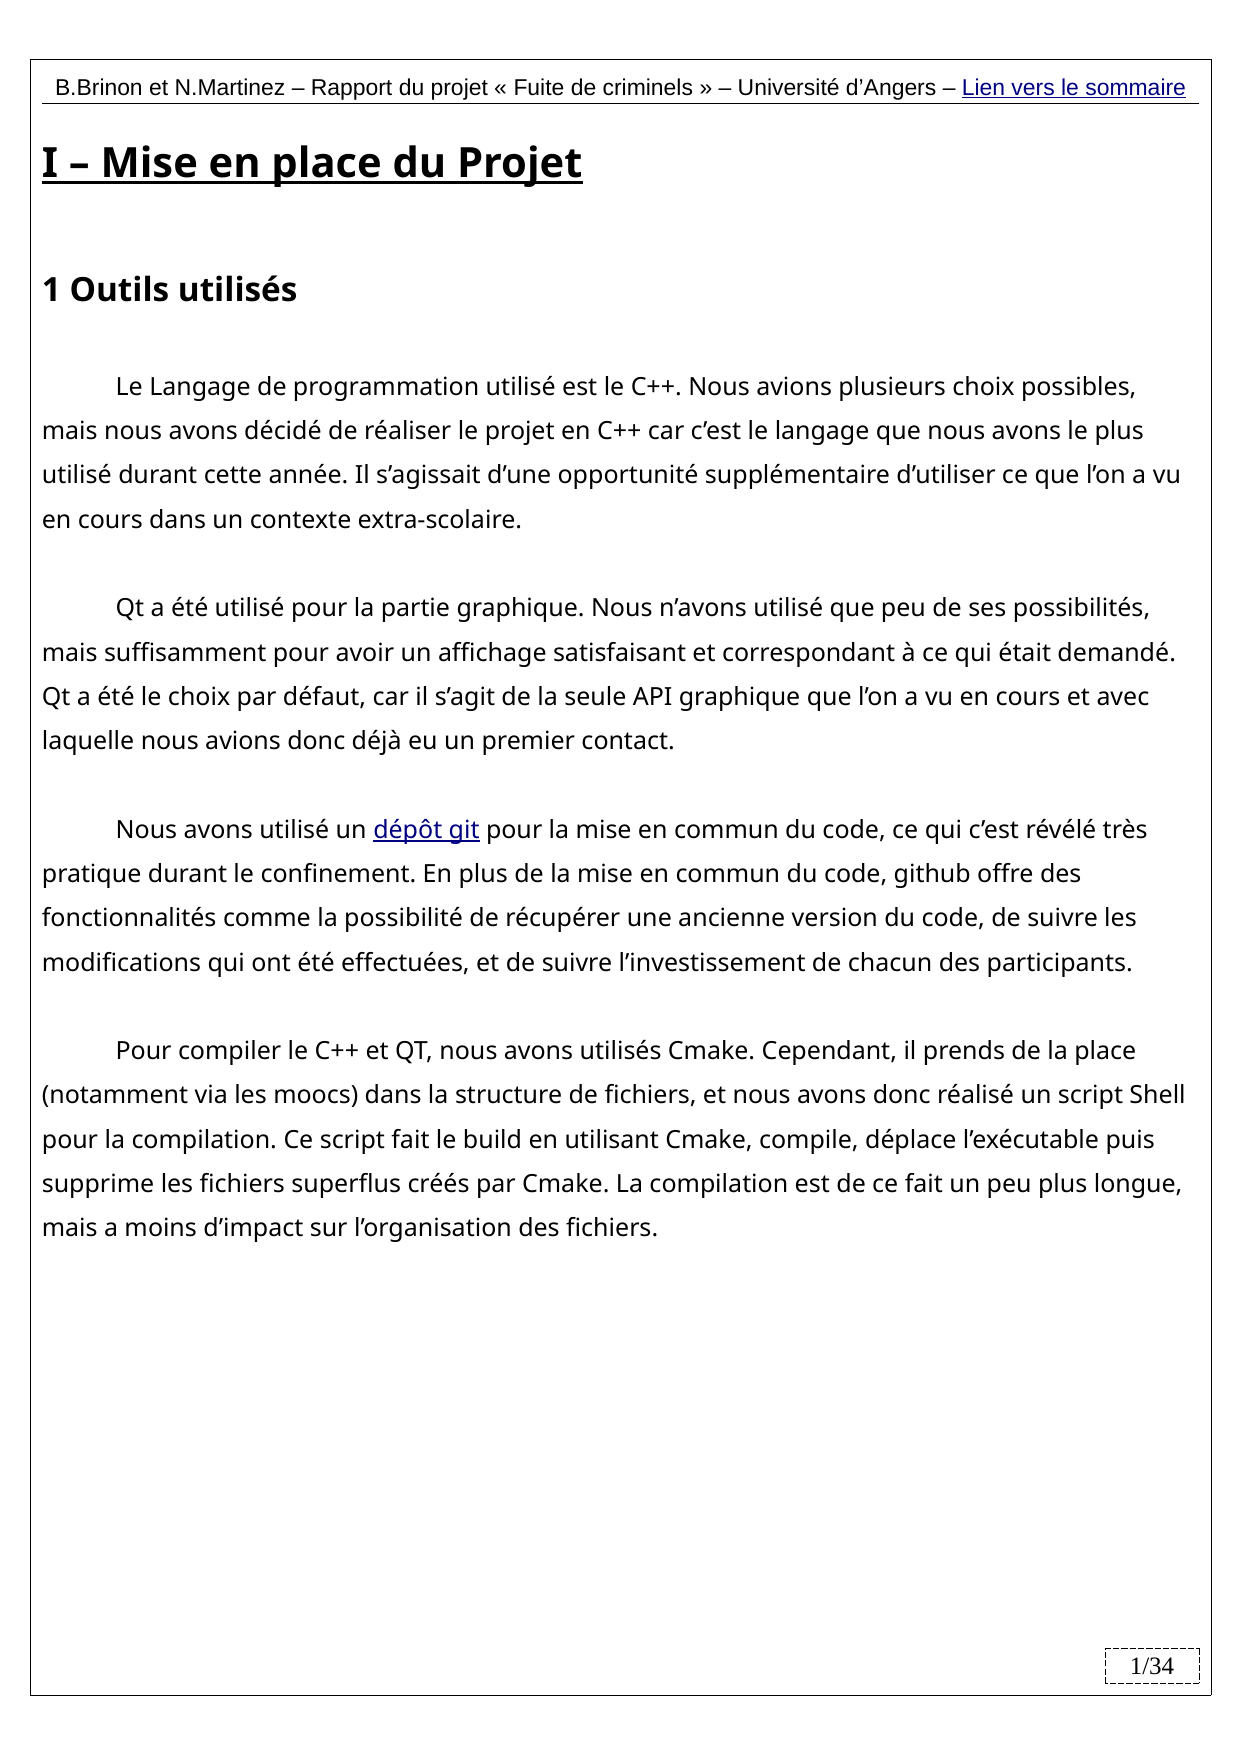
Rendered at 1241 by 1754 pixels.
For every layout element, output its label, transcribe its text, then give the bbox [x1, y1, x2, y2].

text I – Mise en place du Projet [42, 133, 1199, 189]
text Pour compiler le C++ et QT, nous avons utilisés Cmake. Cependant, il prends de la place (notamment via les moocs) dans la structure de fichiers, et nous avons donc réalisé un script Shell pour la compilation. Ce script fait le build en utilisant Cmake, compile, déplace l’exécutable puis supprime les fichiers superflus créés par Cmake. La compilation est de ce fait un peu plus longue, mais a moins d’impact sur l’organisation des fichiers. [42, 1033, 1199, 1244]
text 1 Outils utilisés [42, 265, 1199, 311]
text Qt a été utilisé pour la partie graphique. Nous n’avons utilisé que peu de ses possibilités, mais suffisamment pour avoir un affichage satisfaisant et correspondant à ce qui était demandé. Qt a été le choix par défaut, car il s’agit de la seule API graphique que l’on a vu en cours et avec laquelle nous avions donc déjà eu un premier contact. [42, 590, 1199, 757]
text Le Langage de programmation utilisé est le C++. Nous avions plusieurs choix possibles, mais nous avons décidé de réaliser le projet en C++ car c’est le langage que nous avons le plus utilisé durant cette année. Il s’agissait d’une opportunité supplémentaire d’utiliser ce que l’on a vu en cours dans un contexte extra-scolaire. [42, 369, 1199, 536]
text Nous avons utilisé un dépôt git pour la mise en commun du code, ce qui c’est révélé très pratique durant le confinement. En plus de la mise en commun du code, github offre des fonctionnalités comme la possibilité de récupérer une ancienne version du code, de suivre les modifications qui ont été effectuées, et de suivre l’investissement de chacun des participants. [42, 811, 1199, 978]
